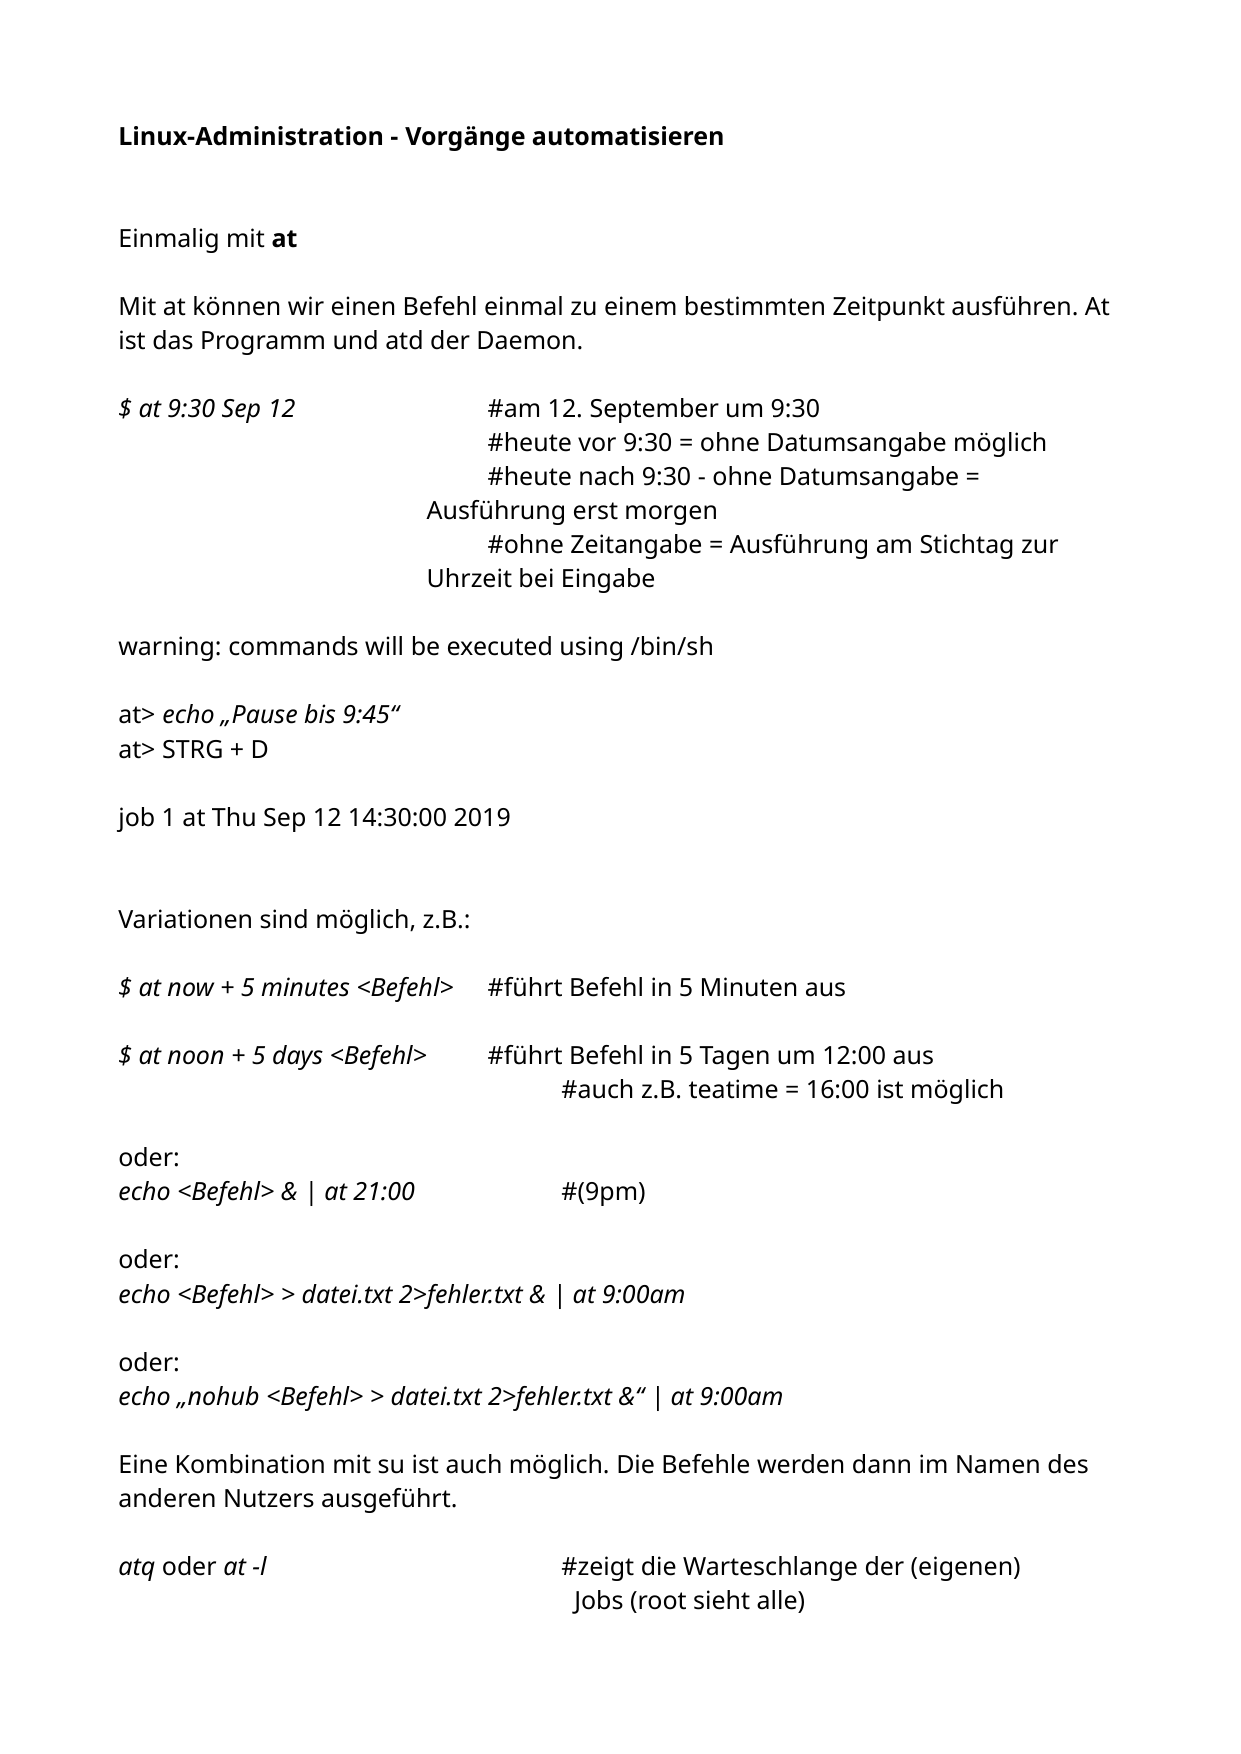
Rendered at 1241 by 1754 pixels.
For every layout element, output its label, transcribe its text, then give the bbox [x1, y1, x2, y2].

text job 1 at Thu Sep 12 14:30:00 2019 [118, 799, 1122, 833]
text $ at noon + 5 days <Befehl> #führt Befehl in 5 Tagen um 12:00 aus #auch z.B. teatime = 16:00 ist möglich oder: echo <Befehl> & | at 21:00 #(9pm) oder: echo <Befehl> > datei.txt 2>fehler.txt & | at 9:00am oder: echo „nohub <Befehl> > datei.txt 2>fehler.txt &“ | at 9:00am Eine Kombination mit su ist auch möglich. Die Befehle werden dann im Namen des anderen Nutzers ausgeführt. atq oder at -l #zeigt die Warteschlange der (eigenen) Jobs (root sieht alle) [118, 1004, 1122, 1617]
text Linux-Administration - Vorgänge automatisieren Einmalig mit at [118, 118, 1122, 254]
text at> STRG + D [118, 731, 1122, 765]
text Mit at können wir einen Befehl einmal zu einem bestimmten Zeitpunkt ausführen. At ist das Programm und atd der Daemon. [118, 288, 1122, 357]
text warning: commands will be executed using /bin/sh at> echo „Pause bis 9:45“ [118, 629, 1122, 731]
text $ at 9:30 Sep 12 #am 12. September um 9:30 #heute vor 9:30 = ohne Datumsangabe möglich #heute nach 9:30 - ohne Datumsangabe = Ausführung erst morgen #ohne Zeitangabe = Ausführung am Stichtag zur Uhrzeit bei Eingabe [118, 391, 1122, 595]
text Variationen sind möglich, z.B.: $ at now + 5 minutes <Befehl> #führt Befehl in 5 Minuten aus [118, 902, 1122, 1004]
